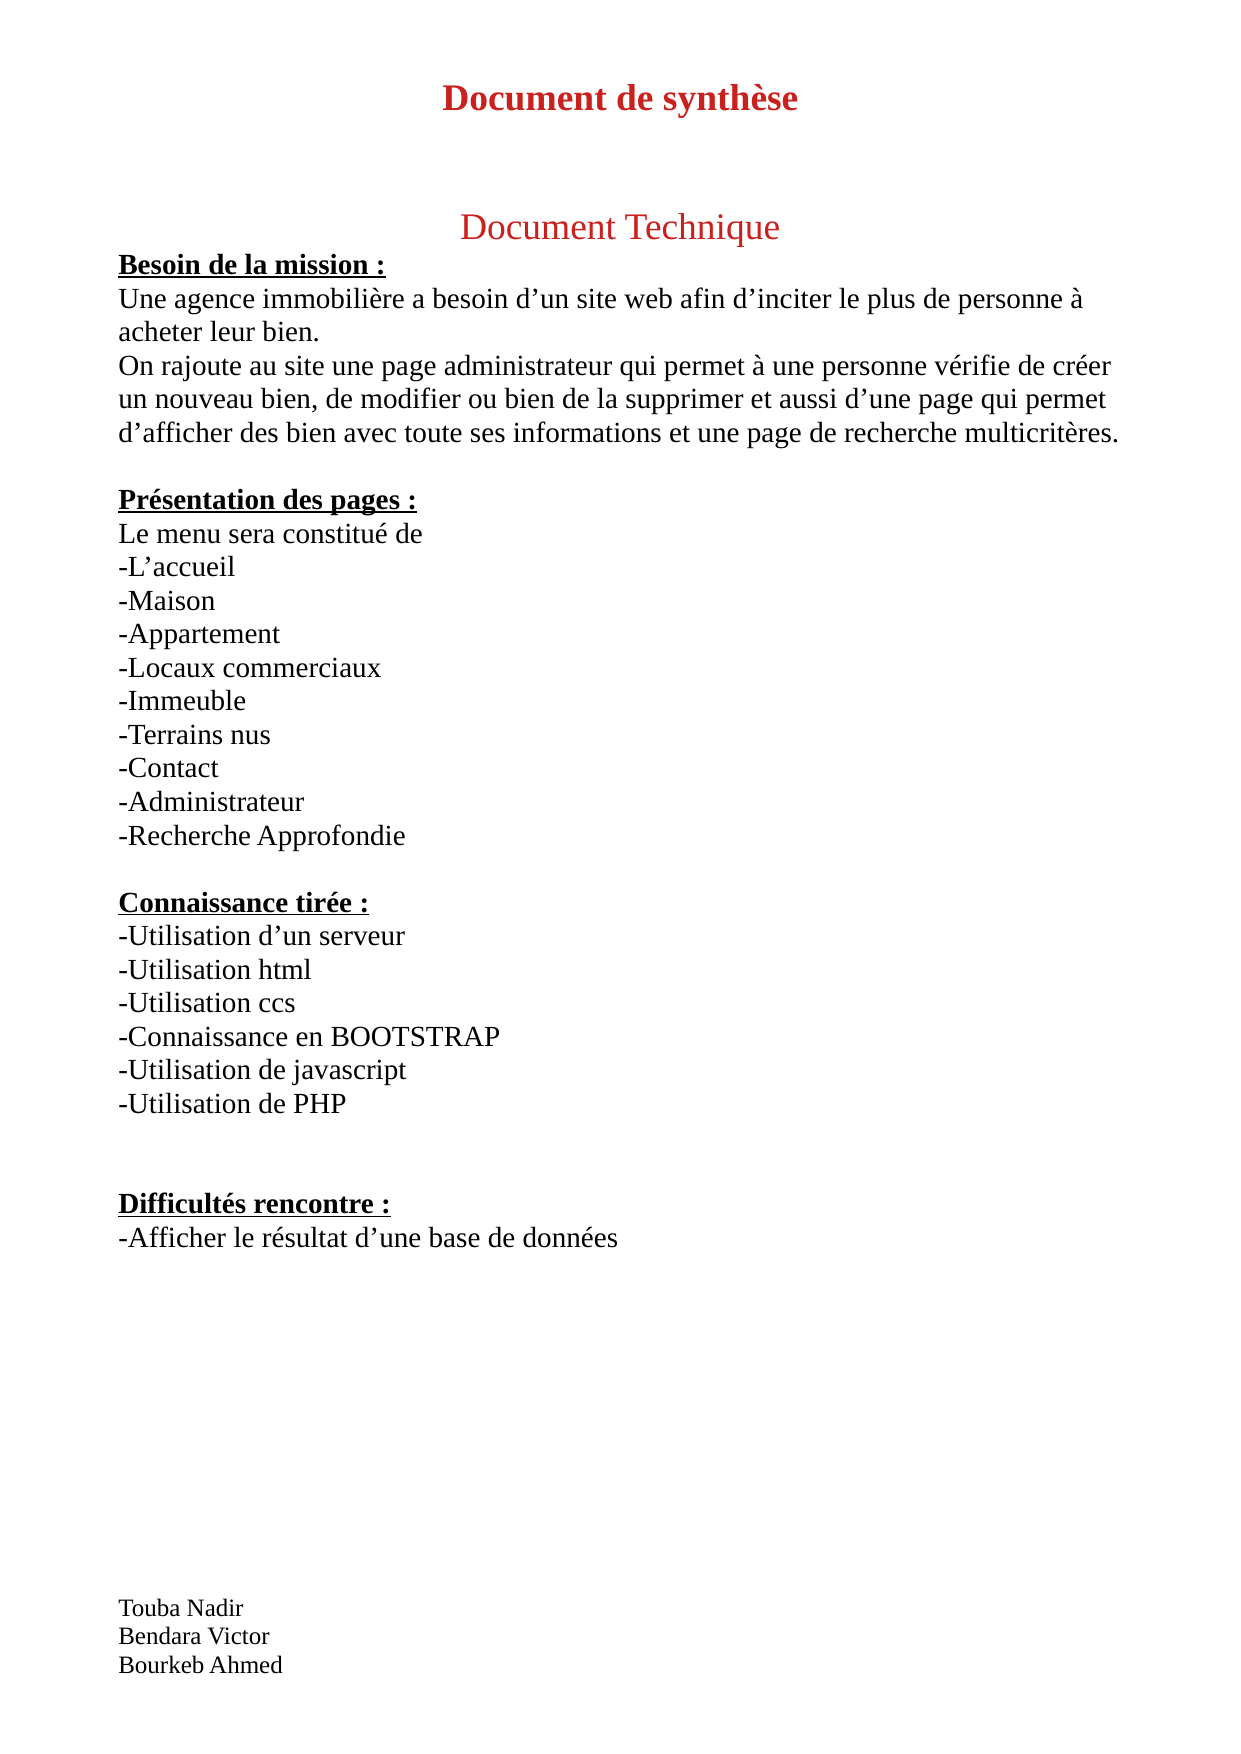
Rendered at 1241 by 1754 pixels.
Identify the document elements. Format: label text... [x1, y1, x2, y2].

text -Utilisation de PHP [118, 1086, 1122, 1119]
text -L’accueil [118, 549, 1122, 583]
text Une agence immobilière a besoin d’un site web afin d’inciter le plus de personne à acheter leur bien. [118, 281, 1122, 348]
text Besoin de la mission : [118, 247, 1122, 281]
text -Immeuble [118, 683, 1122, 717]
text -Utilisation de javascript [118, 1052, 1122, 1086]
text -Utilisation html [118, 952, 1122, 985]
text On rajoute au site une page administrateur qui permet à une personne vérifie de créer un nouveau bien, de modifier ou bien de la supprimer et aussi d’une page qui permet d’afficher des bien avec toute ses informations et une page de recherche multicritères. [118, 348, 1122, 449]
text -Contact [118, 751, 1122, 784]
text -Locaux commerciaux [118, 650, 1122, 683]
text -Utilisation ccs [118, 985, 1122, 1019]
text -Recherche Approfondie [118, 818, 1122, 851]
text -Maison [118, 583, 1122, 616]
text Le menu sera constitué de [118, 516, 1122, 549]
text Difficultés rencontre : [118, 1187, 1122, 1220]
text -Connaissance en BOOTSTRAP [118, 1019, 1122, 1052]
text Présentation des pages : [118, 482, 1122, 516]
text Connaissance tirée : [118, 885, 1122, 918]
text -Utilisation d’un serveur [118, 918, 1122, 952]
text -Administrateur [118, 784, 1122, 818]
text Document Technique [118, 204, 1122, 247]
text -Afficher le résultat d’une base de données [118, 1220, 1122, 1254]
text -Appartement [118, 616, 1122, 650]
text -Terrains nus [118, 717, 1122, 751]
